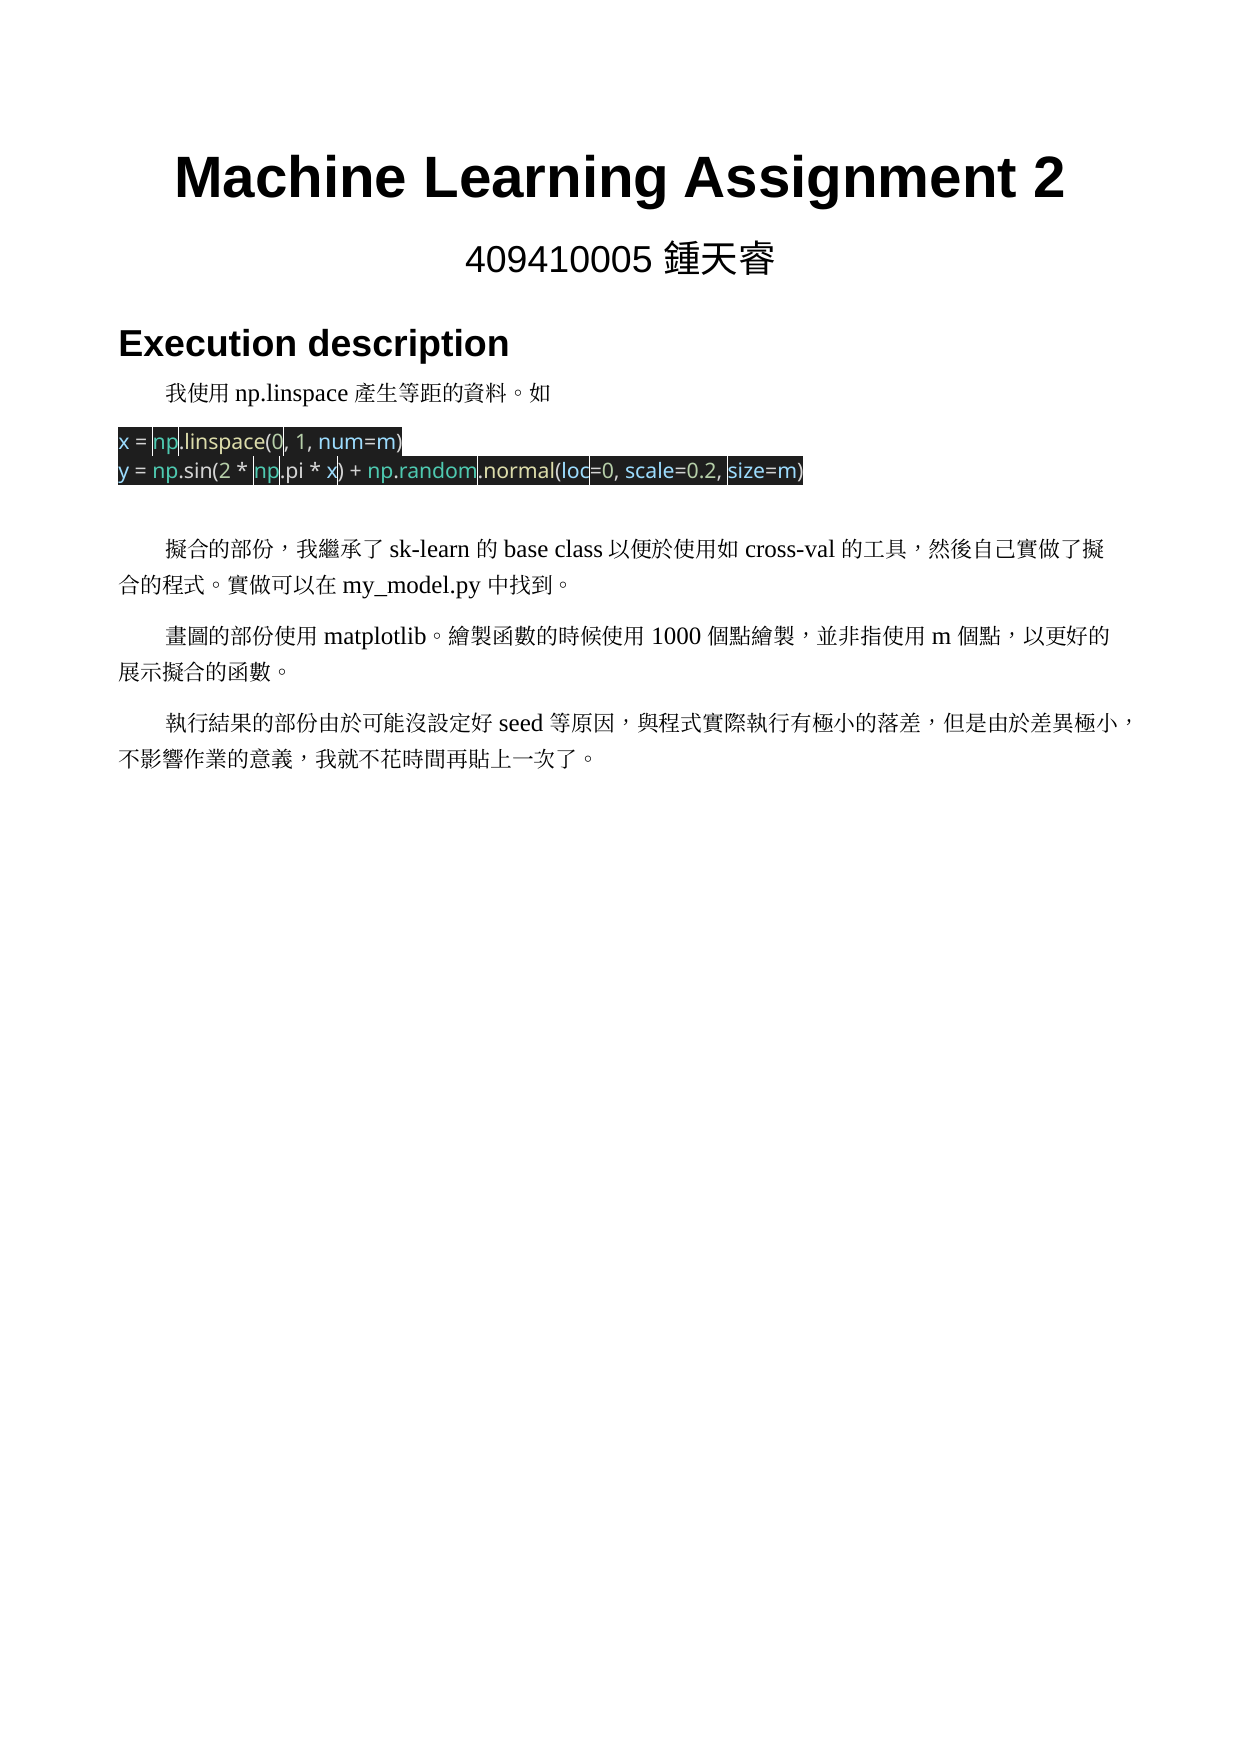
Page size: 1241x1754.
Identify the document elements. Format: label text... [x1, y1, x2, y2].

text x = np.linspace(0, 1, num=m) [118, 427, 1122, 456]
text 我使用np.linspace 產生等距的資料。如 [118, 376, 1122, 408]
title Machine Learning Assignment 2 [118, 143, 1122, 210]
text 執行結果的部份由於可能沒設定好 seed 等原因，與程式實際執行有極小的落差，但是由於差異極小，不影響作業的意義，我就不花時間再貼上一次了。 [118, 706, 1122, 774]
subtitle 409410005 鍾天睿 [118, 229, 1122, 283]
subtitle Execution description [118, 321, 1122, 364]
text y = np.sin(2 * np.pi * x) + np.random.normal(loc=0, scale=0.2, size=m) [118, 456, 1122, 485]
text 畫圖的部份使用 matplotlib。繪製函數的時候使用 1000 個點繪製，並非指使用 m 個點，以更好的展示擬合的函數。 [118, 619, 1122, 687]
text 擬合的部份，我繼承了 sk-learn 的 base class以便於使用如 cross-val 的工具，然後自己實做了擬合的程式。實做可以在 my_model.py 中找到。 [118, 532, 1122, 600]
